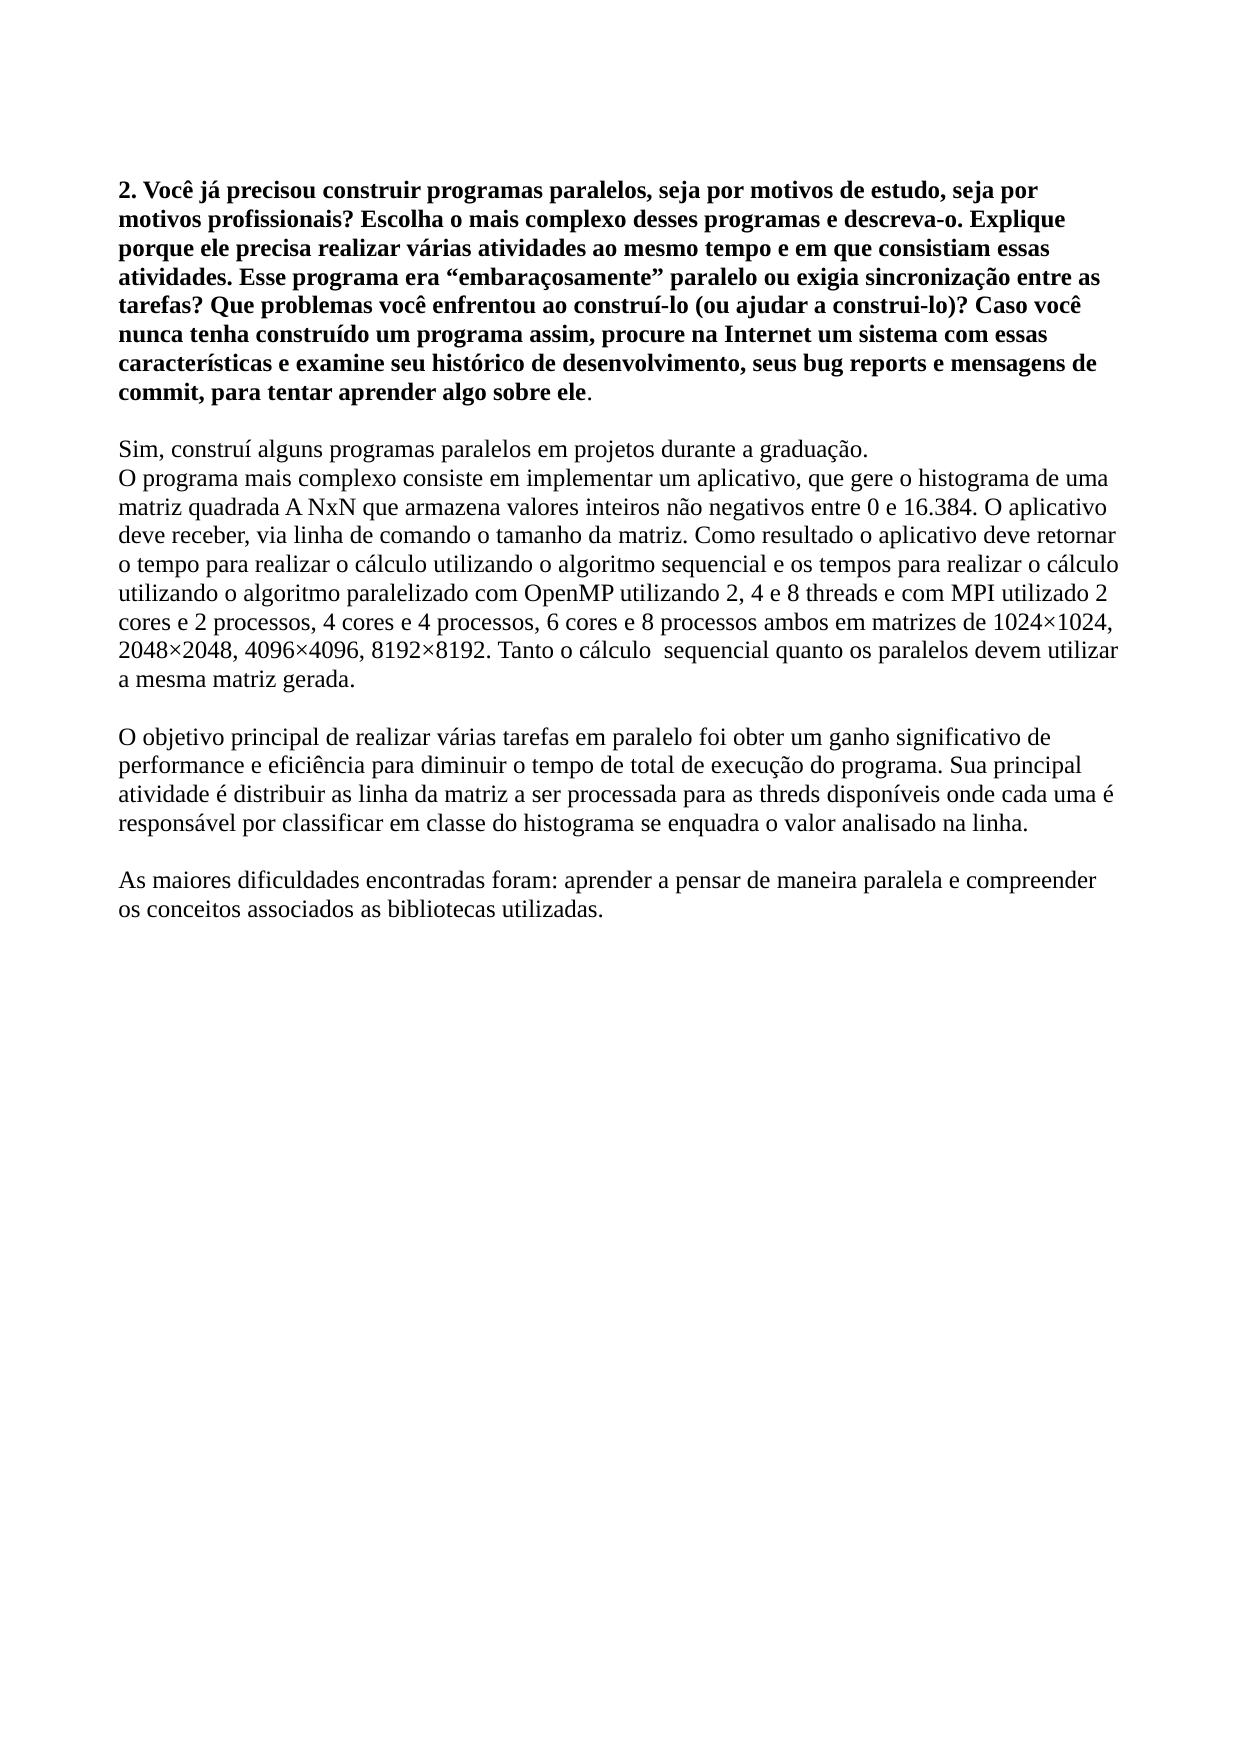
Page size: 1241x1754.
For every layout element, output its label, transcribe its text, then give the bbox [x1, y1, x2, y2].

text O objetivo principal de realizar várias tarefas em paralelo foi obter um ganho significativo de performance e eficiência para diminuir o tempo de total de execução do programa. Sua principal atividade é distribuir as linha da matriz a ser processada para as threds disponíveis onde cada uma é responsável por classificar em classe do histograma se enquadra o valor analisado na linha. [118, 722, 1122, 837]
text 2. Você já precisou construir programas paralelos, seja por motivos de estudo, seja por motivos profissionais? Escolha o mais complexo desses programas e descreva-o. Explique porque ele precisa realizar várias atividades ao mesmo tempo e em que consistiam essas atividades. Esse programa era “embaraçosamente” paralelo ou exigia sincronização entre as tarefas? Que problemas você enfrentou ao construí-lo (ou ajudar a construi-lo)? Caso você nunca tenha construído um programa assim, procure na Internet um sistema com essas características e examine seu histórico de desenvolvimento, seus bug reports e mensagens de commit, para tentar aprender algo sobre ele. [118, 176, 1122, 406]
text As maiores dificuldades encontradas foram: aprender a pensar de maneira paralela e compreender os conceitos associados as bibliotecas utilizadas. [118, 866, 1122, 923]
text O programa mais complexo consiste em implementar um aplicativo, que gere o histograma de uma matriz quadrada A NxN que armazena valores inteiros não negativos entre 0 e 16.384. O aplicativo deve receber, via linha de comando o tamanho da matriz. Como resultado o aplicativo deve retornar o tempo para realizar o cálculo utilizando o algoritmo sequencial e os tempos para realizar o cálculo utilizando o algoritmo paralelizado com OpenMP utilizando 2, 4 e 8 threads e com MPI utilizado 2 cores e 2 processos, 4 cores e 4 processos, 6 cores e 8 processos ambos em matrizes de 1024×1024, 2048×2048, 4096×4096, 8192×8192. Tanto o cálculo sequencial quanto os paralelos devem utilizar a mesma matriz gerada. [118, 463, 1122, 693]
text Sim, construí alguns programas paralelos em projetos durante a graduação. [118, 434, 1122, 463]
